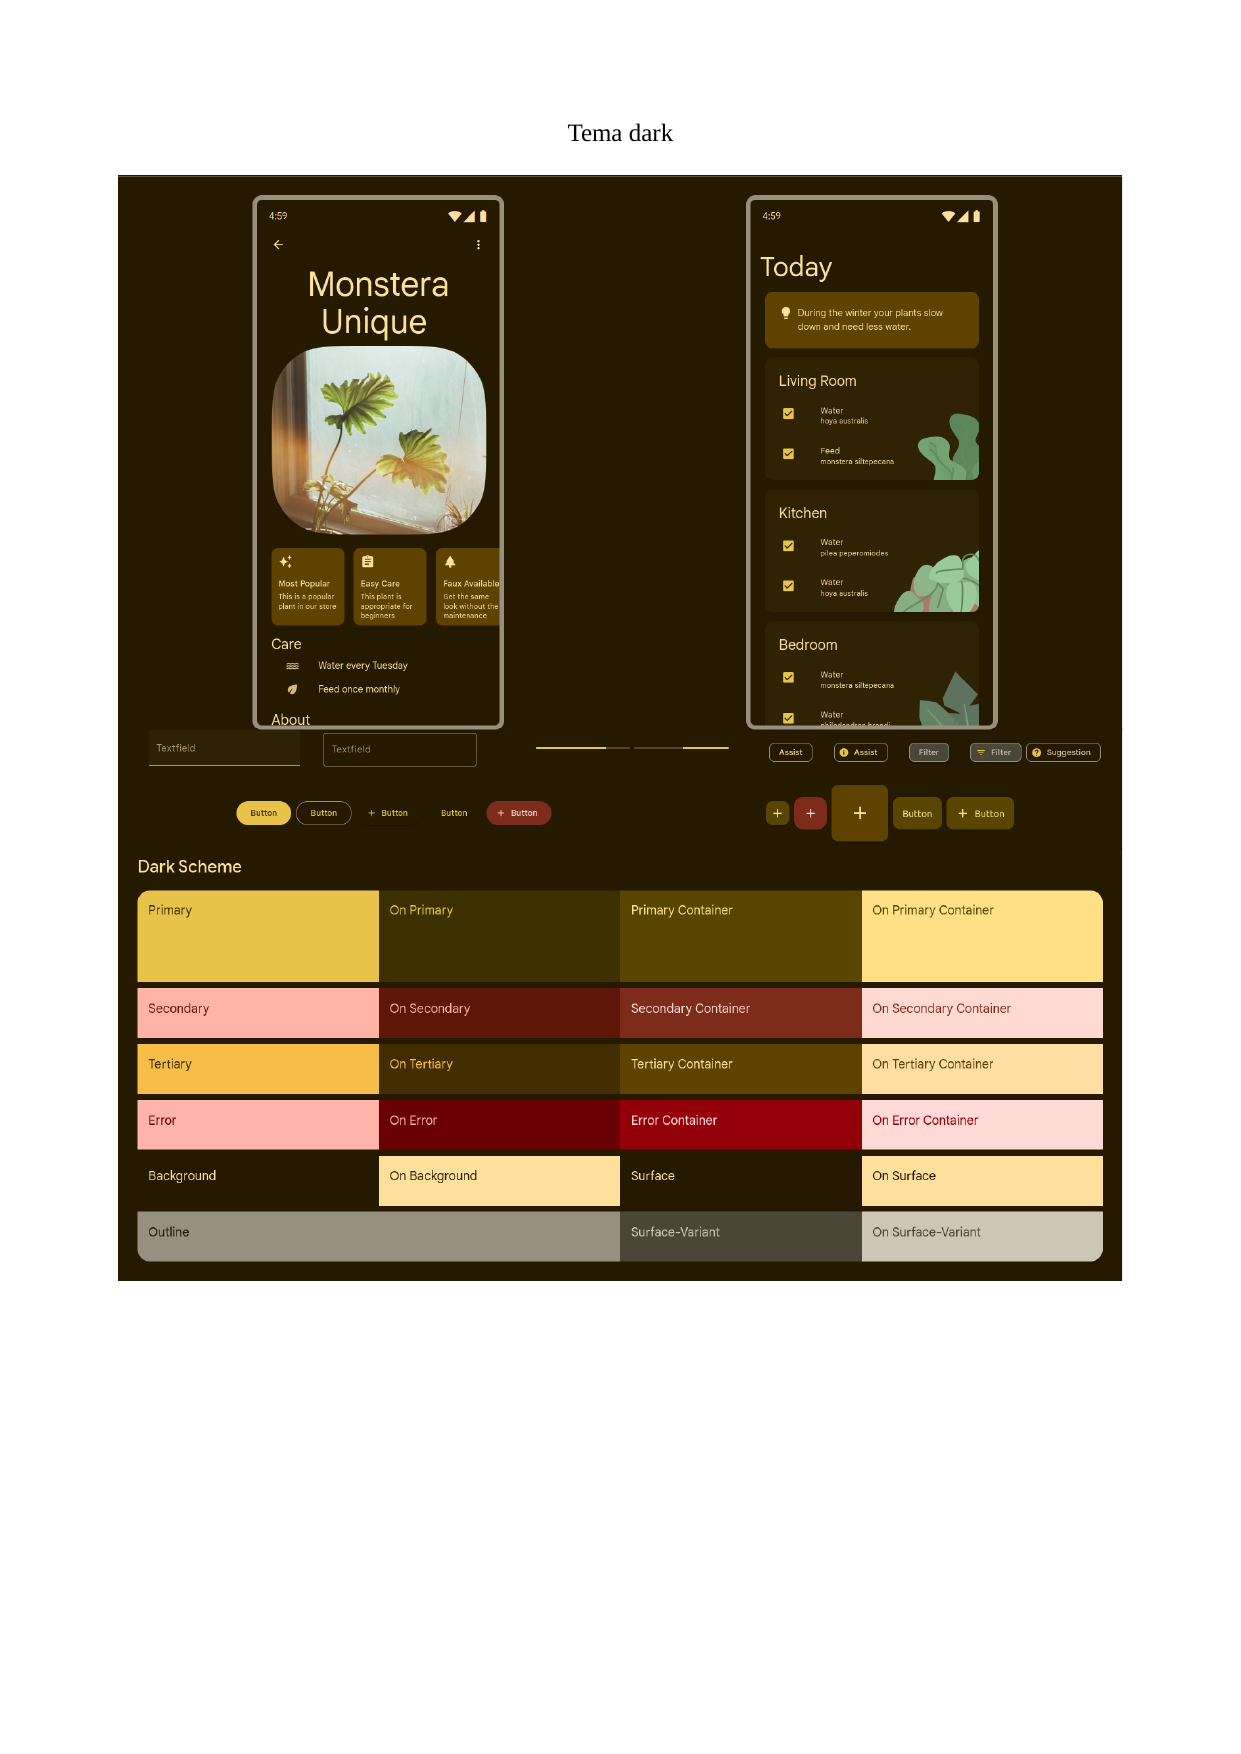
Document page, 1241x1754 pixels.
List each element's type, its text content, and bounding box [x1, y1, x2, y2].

picture [118, 175, 1123, 1281]
text Tema dark [118, 118, 1122, 147]
